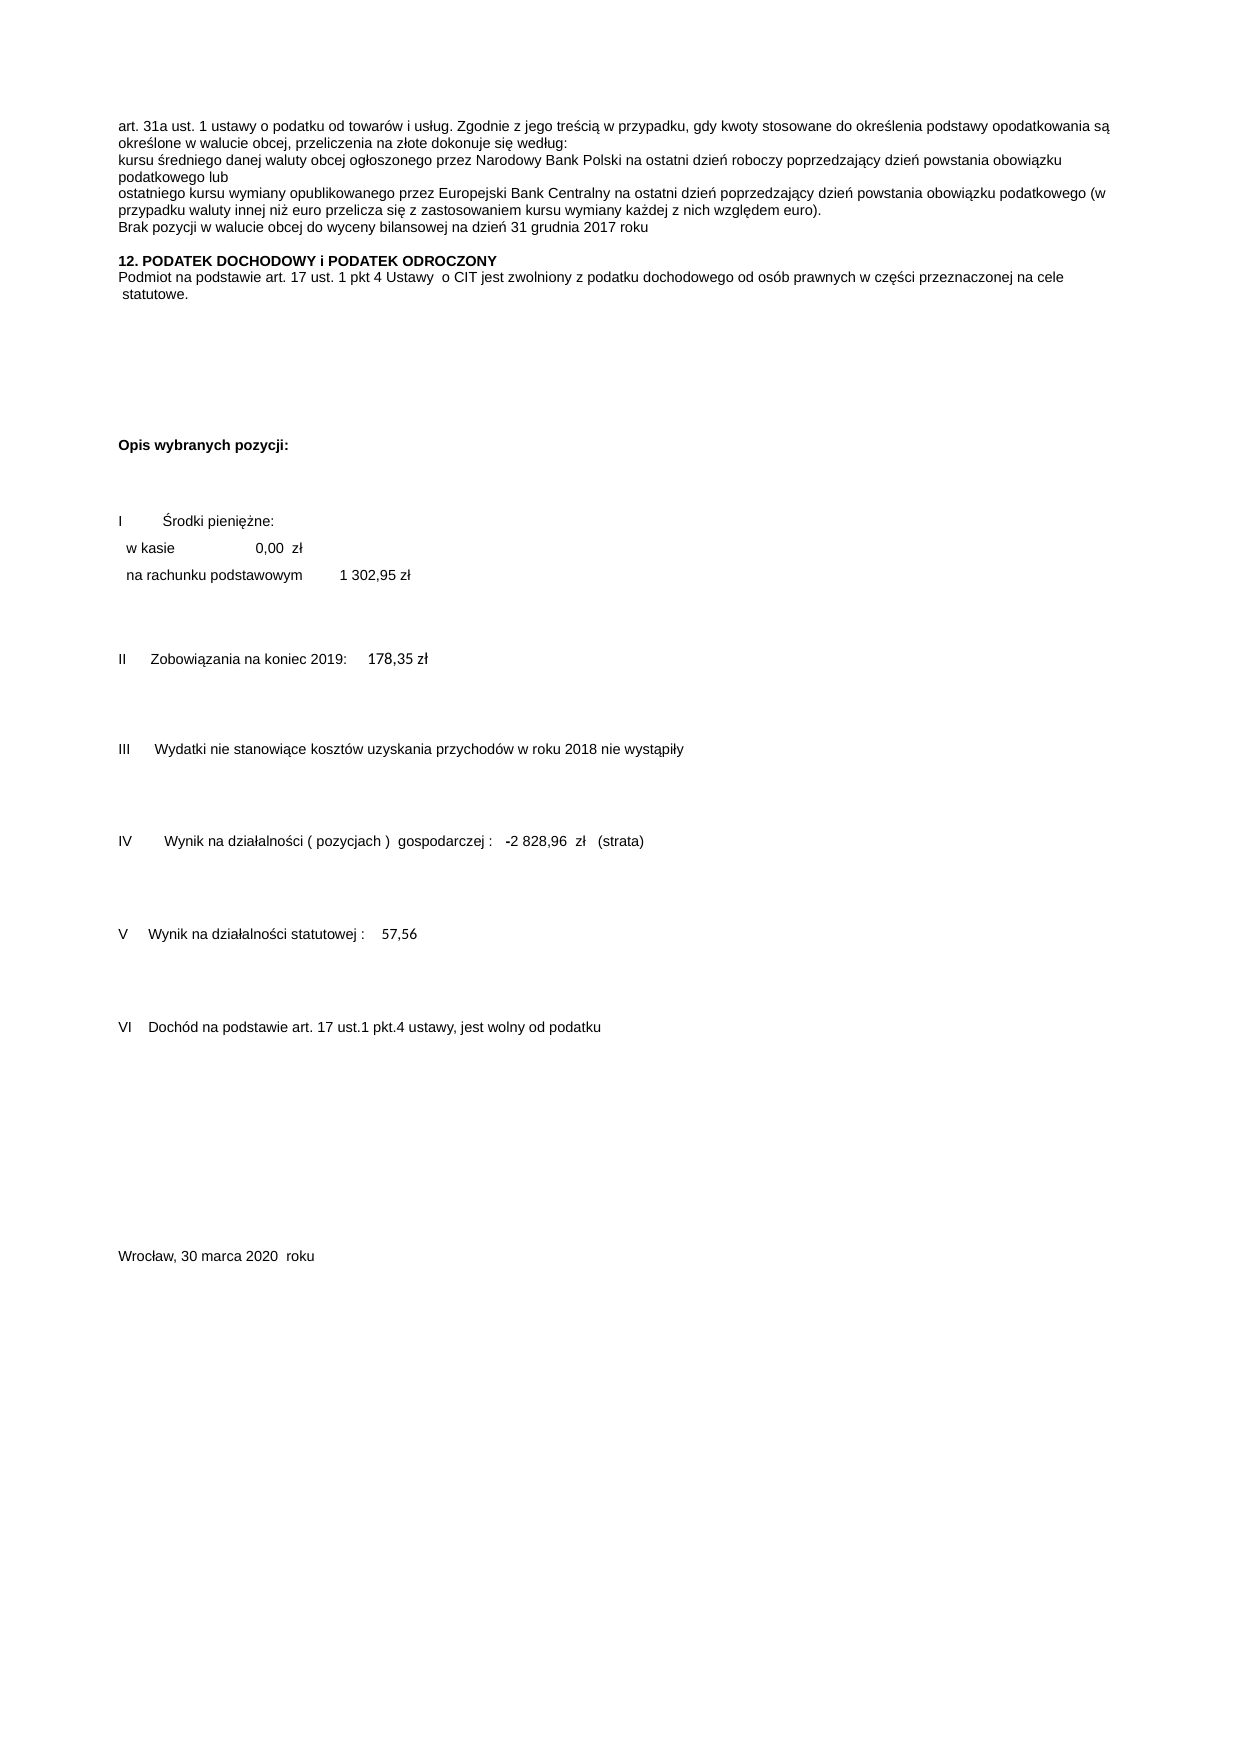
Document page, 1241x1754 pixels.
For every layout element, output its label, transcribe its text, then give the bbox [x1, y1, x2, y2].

text Wrocław, 30 marca 2020 roku [118, 1248, 1122, 1265]
text III Wydatki nie stanowiące kosztów uzyskania przychodów w roku 2018 nie wystąpiły [118, 740, 1122, 757]
text statutowe. [118, 286, 1122, 303]
text 12. PODATEK DOCHODOWY i PODATEK ODROCZONY [118, 252, 1122, 269]
text art. 31a ust. 1 ustawy o podatku od towarów i usług. Zgodnie z jego treścią w przypadku, gdy kwoty stosowane do określenia podstawy opodatkowania są określone w walucie obcej, przeliczenia na złote dokonuje się według: [118, 118, 1122, 152]
text IV Wynik na działalności ( pozycjach ) gospodarczej : -2 828,96 zł (strata) [118, 832, 1122, 849]
text ostatniego kursu wymiany opublikowanego przez Europejski Bank Centralny na ostatni dzień poprzedzający dzień powstania obowiązku podatkowego (w przypadku waluty innej niż euro przelicza się z zastosowaniem kursu wymiany każdej z nich względem euro). [118, 185, 1122, 219]
text VI Dochód na podstawie art. 17 ust.1 pkt.4 ustawy, jest wolny od podatku [118, 1018, 1122, 1035]
text V Wynik na działalności statutowej : 57,56 [118, 924, 1122, 943]
text Podmiot na podstawie art. 17 ust. 1 pkt 4 Ustawy o CIT jest zwolniony z podatku dochodowego od osób prawnych w części przeznaczonej na cele [118, 269, 1122, 286]
text I Środki pieniężne: [118, 512, 1122, 529]
text II Zobowiązania na koniec 2019: 178,35 zł [118, 648, 1122, 668]
text kursu średniego danej waluty obcej ogłoszonego przez Narodowy Bank Polski na ostatni dzień roboczy poprzedzający dzień powstania obowiązku podatkowego lub [118, 152, 1122, 185]
text Brak pozycji w walucie obcej do wyceny bilansowej na dzień 31 grudnia 2017 roku [118, 219, 1122, 236]
text Opis wybranych pozycji: [118, 437, 1122, 453]
text w kasie 0,00 zł [118, 539, 1122, 556]
text na rachunku podstawowym 1 302,95 zł [118, 567, 1122, 583]
